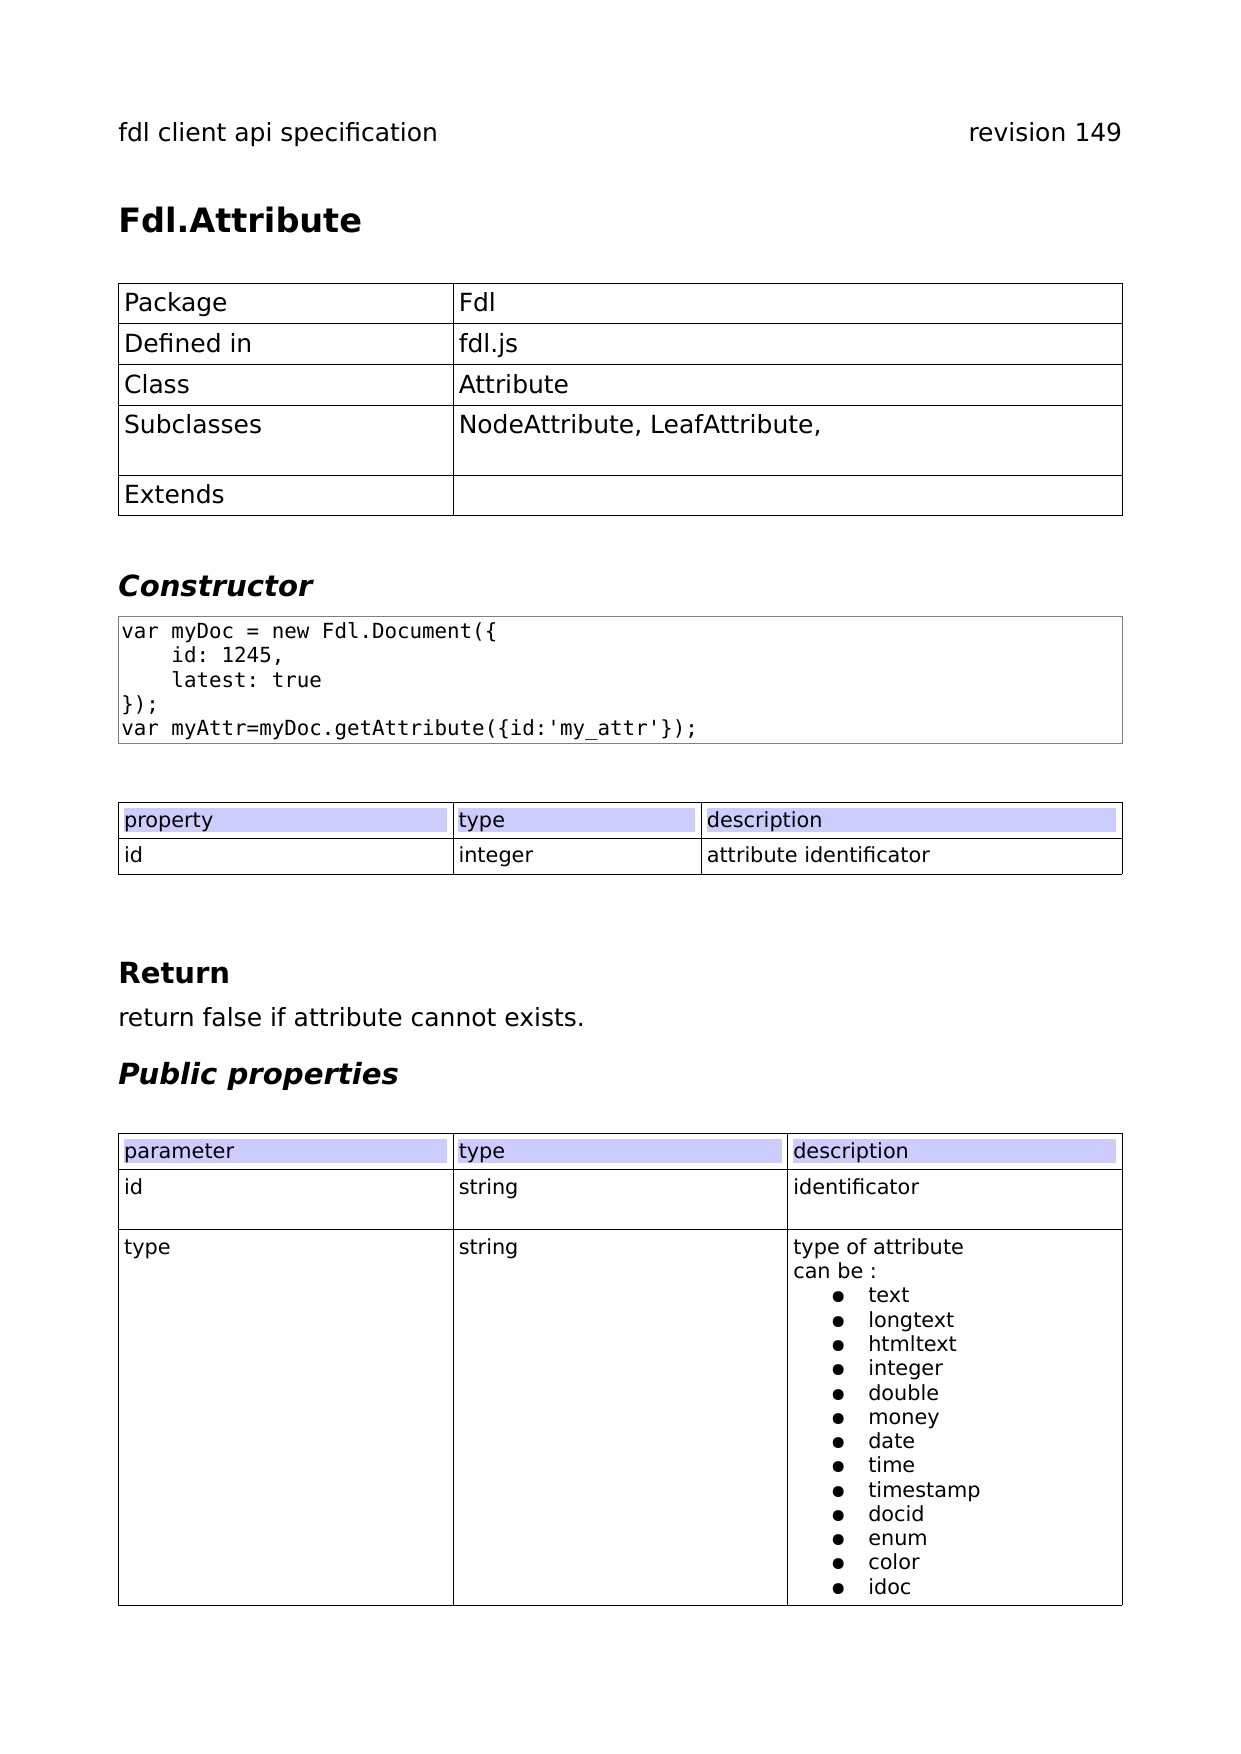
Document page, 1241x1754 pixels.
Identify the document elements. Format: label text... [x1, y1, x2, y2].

table_header Fdl [454, 284, 1122, 323]
table_cell type [119, 1230, 453, 1605]
table_cell attribute identificator [702, 839, 1122, 873]
text latest: true [119, 664, 1122, 689]
table_header Package [119, 284, 453, 323]
table_cell string [454, 1230, 787, 1605]
table_header description [788, 1134, 1122, 1169]
text id: 1245, [119, 640, 1122, 664]
table_header property [119, 803, 453, 838]
table_header parameter [119, 1134, 453, 1169]
subtitle Fdl.Attribute [118, 202, 1122, 241]
table_cell Extends [119, 476, 453, 515]
table_header type [454, 1134, 787, 1169]
table_cell id [119, 1170, 453, 1229]
text }); [119, 689, 1122, 713]
table_cell string [454, 1170, 787, 1229]
table_cell NodeAttribute, LeafAttribute, [454, 406, 1122, 474]
table_cell integer [454, 839, 701, 873]
table_cell Subclasses [119, 406, 453, 474]
subtitle Constructor [118, 569, 1122, 603]
table_cell Attribute [454, 365, 1122, 405]
subtitle Return [118, 957, 1122, 991]
table_cell type of attribute can be : text longtext htmltext integer double money date time timestamp docid enum color idoc [788, 1230, 1122, 1605]
text var myAttr=myDoc.getAttribute({id:'my_attr'}); [119, 713, 1122, 743]
table_cell identificator [788, 1170, 1122, 1229]
table_header description [702, 803, 1122, 838]
table_cell Defined in [119, 324, 453, 364]
table_cell id [119, 839, 453, 873]
table_cell [454, 476, 1122, 515]
subtitle Public properties [118, 1057, 1122, 1091]
text var myDoc = new Fdl.Document({ [119, 617, 1122, 640]
table_cell fdl.js [454, 324, 1122, 364]
table_header type [454, 803, 701, 838]
text return false if attribute cannot exists. [118, 1003, 1122, 1032]
table_cell Class [119, 365, 453, 405]
